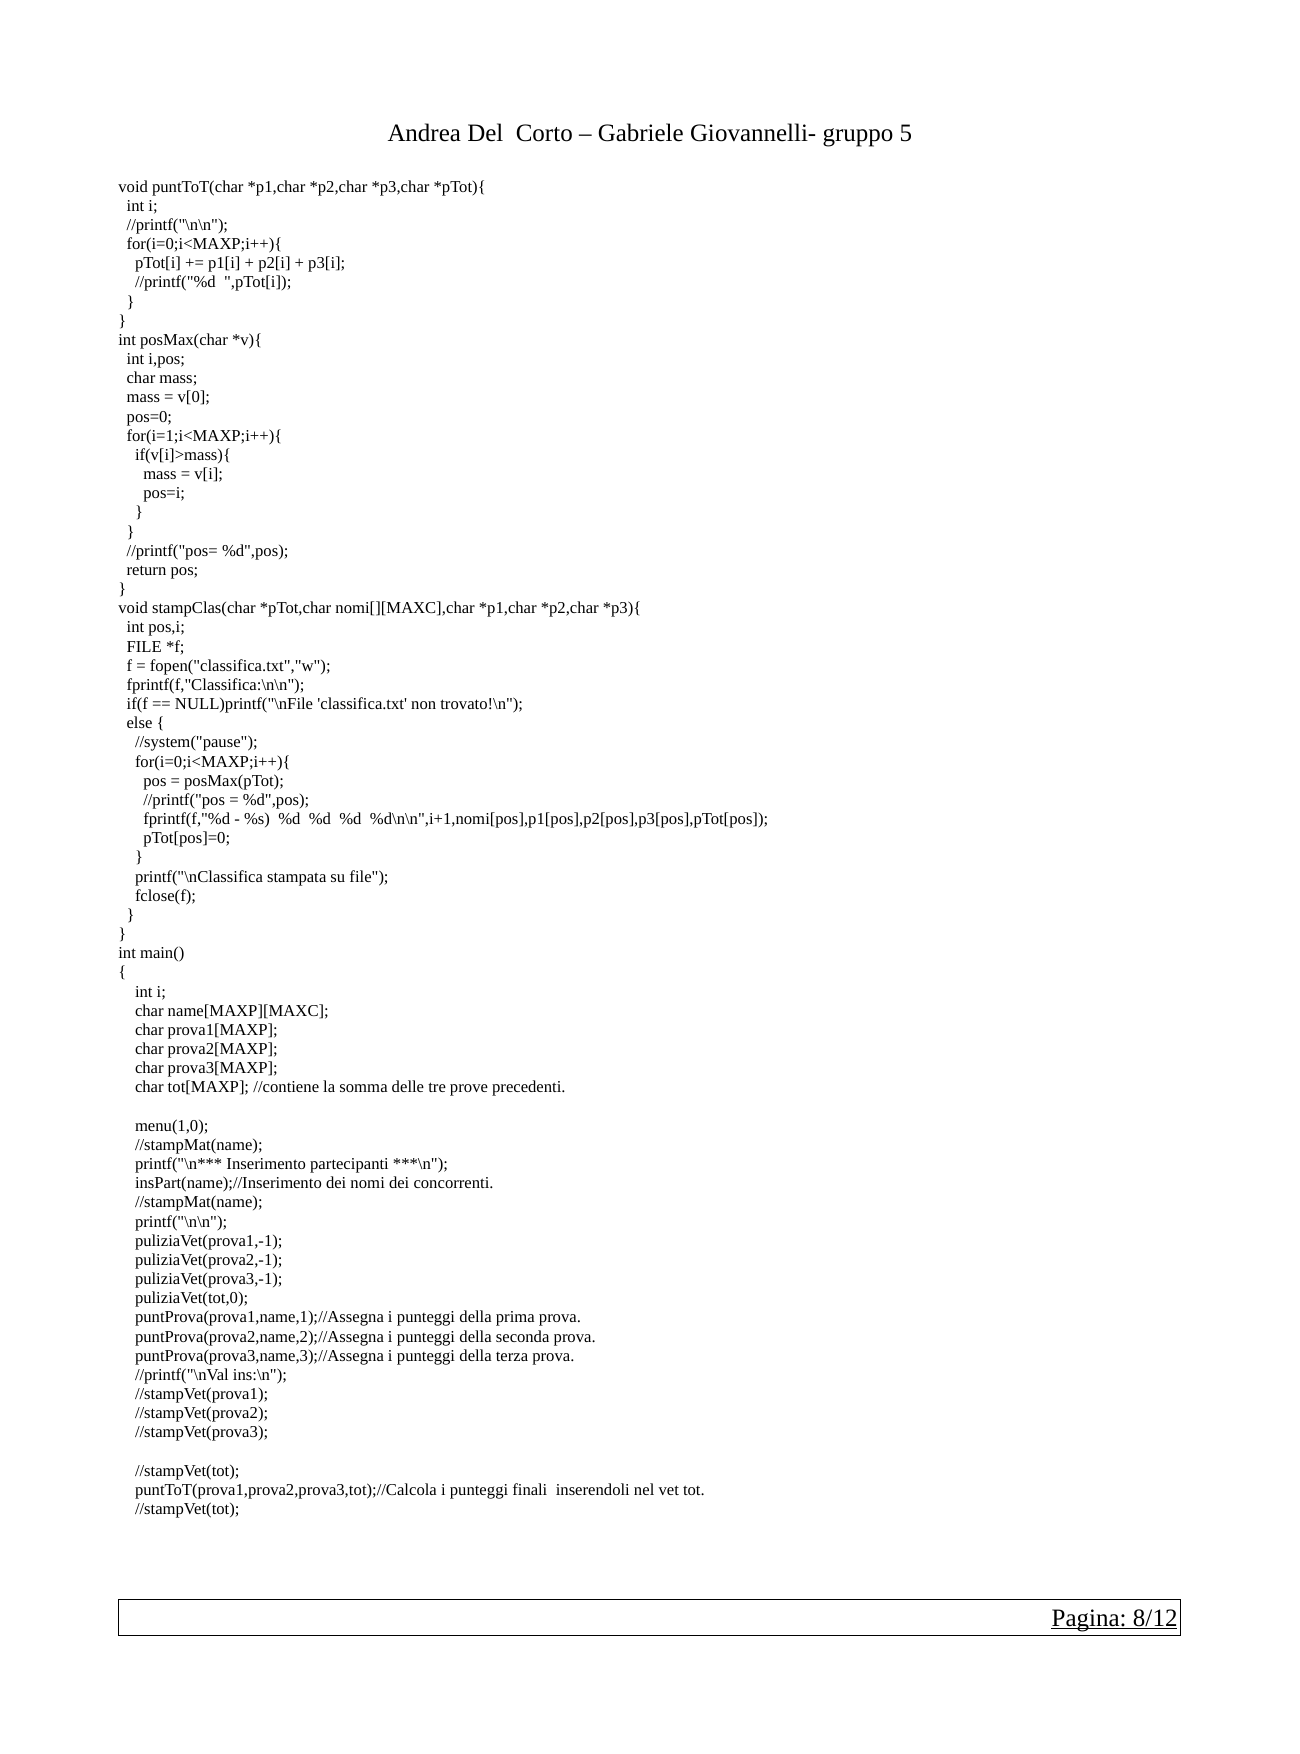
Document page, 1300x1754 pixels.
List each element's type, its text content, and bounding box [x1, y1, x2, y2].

text //printf("\nVal ins:\n"); [118, 1365, 1181, 1384]
text mass = v[i]; [118, 464, 1181, 483]
text //stampVet(tot); [118, 1461, 1181, 1480]
text puliziaVet(prova1,-1); [118, 1231, 1181, 1250]
text } [118, 905, 1181, 924]
text //stampVet(prova2); [118, 1403, 1181, 1422]
text //stampMat(name); [118, 1135, 1181, 1154]
text fclose(f); [118, 886, 1181, 905]
text } [118, 502, 1181, 521]
text void stampClas(char *pTot,char nomi[][MAXC],char *p1,char *p2,char *p3){ [118, 598, 1181, 617]
text mass = v[0]; [118, 387, 1181, 406]
text return pos; [118, 560, 1181, 579]
text int i; [118, 196, 1181, 215]
text int posMax(char *v){ [118, 330, 1181, 349]
text } [118, 924, 1181, 943]
text } [118, 579, 1181, 598]
text pos=i; [118, 483, 1181, 502]
text char name[MAXP][MAXC]; [118, 1001, 1181, 1020]
text } [118, 521, 1181, 541]
text puntProva(prova2,name,2);//Assegna i punteggi della seconda prova. [118, 1326, 1181, 1346]
text if(v[i]>mass){ [118, 445, 1181, 464]
text int main() [118, 943, 1181, 962]
text if(f == NULL)printf("\nFile 'classifica.txt' non trovato!\n"); [118, 694, 1181, 713]
text pos = posMax(pTot); [118, 771, 1181, 790]
text char prova3[MAXP]; [118, 1058, 1181, 1077]
text pTot[pos]=0; [118, 828, 1181, 847]
text int i,pos; [118, 349, 1181, 368]
text pTot[i] += p1[i] + p2[i] + p3[i]; [118, 253, 1181, 272]
text puliziaVet(prova3,-1); [118, 1269, 1181, 1288]
text void puntToT(char *p1,char *p2,char *p3,char *pTot){ [118, 176, 1181, 196]
text //stampVet(tot); [118, 1499, 1181, 1518]
text pos=0; [118, 406, 1181, 426]
text //printf("\n\n"); [118, 215, 1181, 234]
text int i; [118, 981, 1181, 1001]
text //printf("%d ",pTot[i]); [118, 272, 1181, 291]
text char tot[MAXP]; //contiene la somma delle tre prove precedenti. [118, 1077, 1181, 1096]
text //system("pause"); [118, 732, 1181, 751]
text printf("\nClassifica stampata su file"); [118, 866, 1181, 886]
text for(i=1;i<MAXP;i++){ [118, 426, 1181, 445]
text char mass; [118, 368, 1181, 387]
text f = fopen("classifica.txt","w"); [118, 656, 1181, 675]
text } [118, 847, 1181, 866]
text else { [118, 713, 1181, 732]
text FILE *f; [118, 636, 1181, 656]
text { [118, 962, 1181, 981]
text fprintf(f,"%d - %s) %d %d %d %d\n\n",i+1,nomi[pos],p1[pos],p2[pos],p3[pos],pTot[pos]); [118, 809, 1181, 828]
text } [118, 311, 1181, 330]
text //stampVet(prova1); [118, 1384, 1181, 1403]
text for(i=0;i<MAXP;i++){ [118, 234, 1181, 253]
text fprintf(f,"Classifica:\n\n"); [118, 675, 1181, 694]
text printf("\n*** Inserimento partecipanti ***\n"); [118, 1154, 1181, 1173]
text printf("\n\n"); [118, 1211, 1181, 1231]
text puliziaVet(prova2,-1); [118, 1250, 1181, 1269]
text for(i=0;i<MAXP;i++){ [118, 751, 1181, 771]
text //stampMat(name); [118, 1192, 1181, 1211]
text menu(1,0); [118, 1116, 1181, 1135]
text int pos,i; [118, 617, 1181, 636]
text puntProva(prova3,name,3);//Assegna i punteggi della terza prova. [118, 1346, 1181, 1365]
text puliziaVet(tot,0); [118, 1288, 1181, 1307]
text } [118, 291, 1181, 311]
text char prova1[MAXP]; [118, 1020, 1181, 1039]
text char prova2[MAXP]; [118, 1039, 1181, 1058]
text insPart(name);//Inserimento dei nomi dei concorrenti. [118, 1173, 1181, 1192]
text //printf("pos = %d",pos); [118, 790, 1181, 809]
text //stampVet(prova3); [118, 1422, 1181, 1441]
text puntProva(prova1,name,1);//Assegna i punteggi della prima prova. [118, 1307, 1181, 1326]
text puntToT(prova1,prova2,prova3,tot);//Calcola i punteggi finali inserendoli nel vet tot. [118, 1480, 1181, 1499]
text //printf("pos= %d",pos); [118, 541, 1181, 560]
